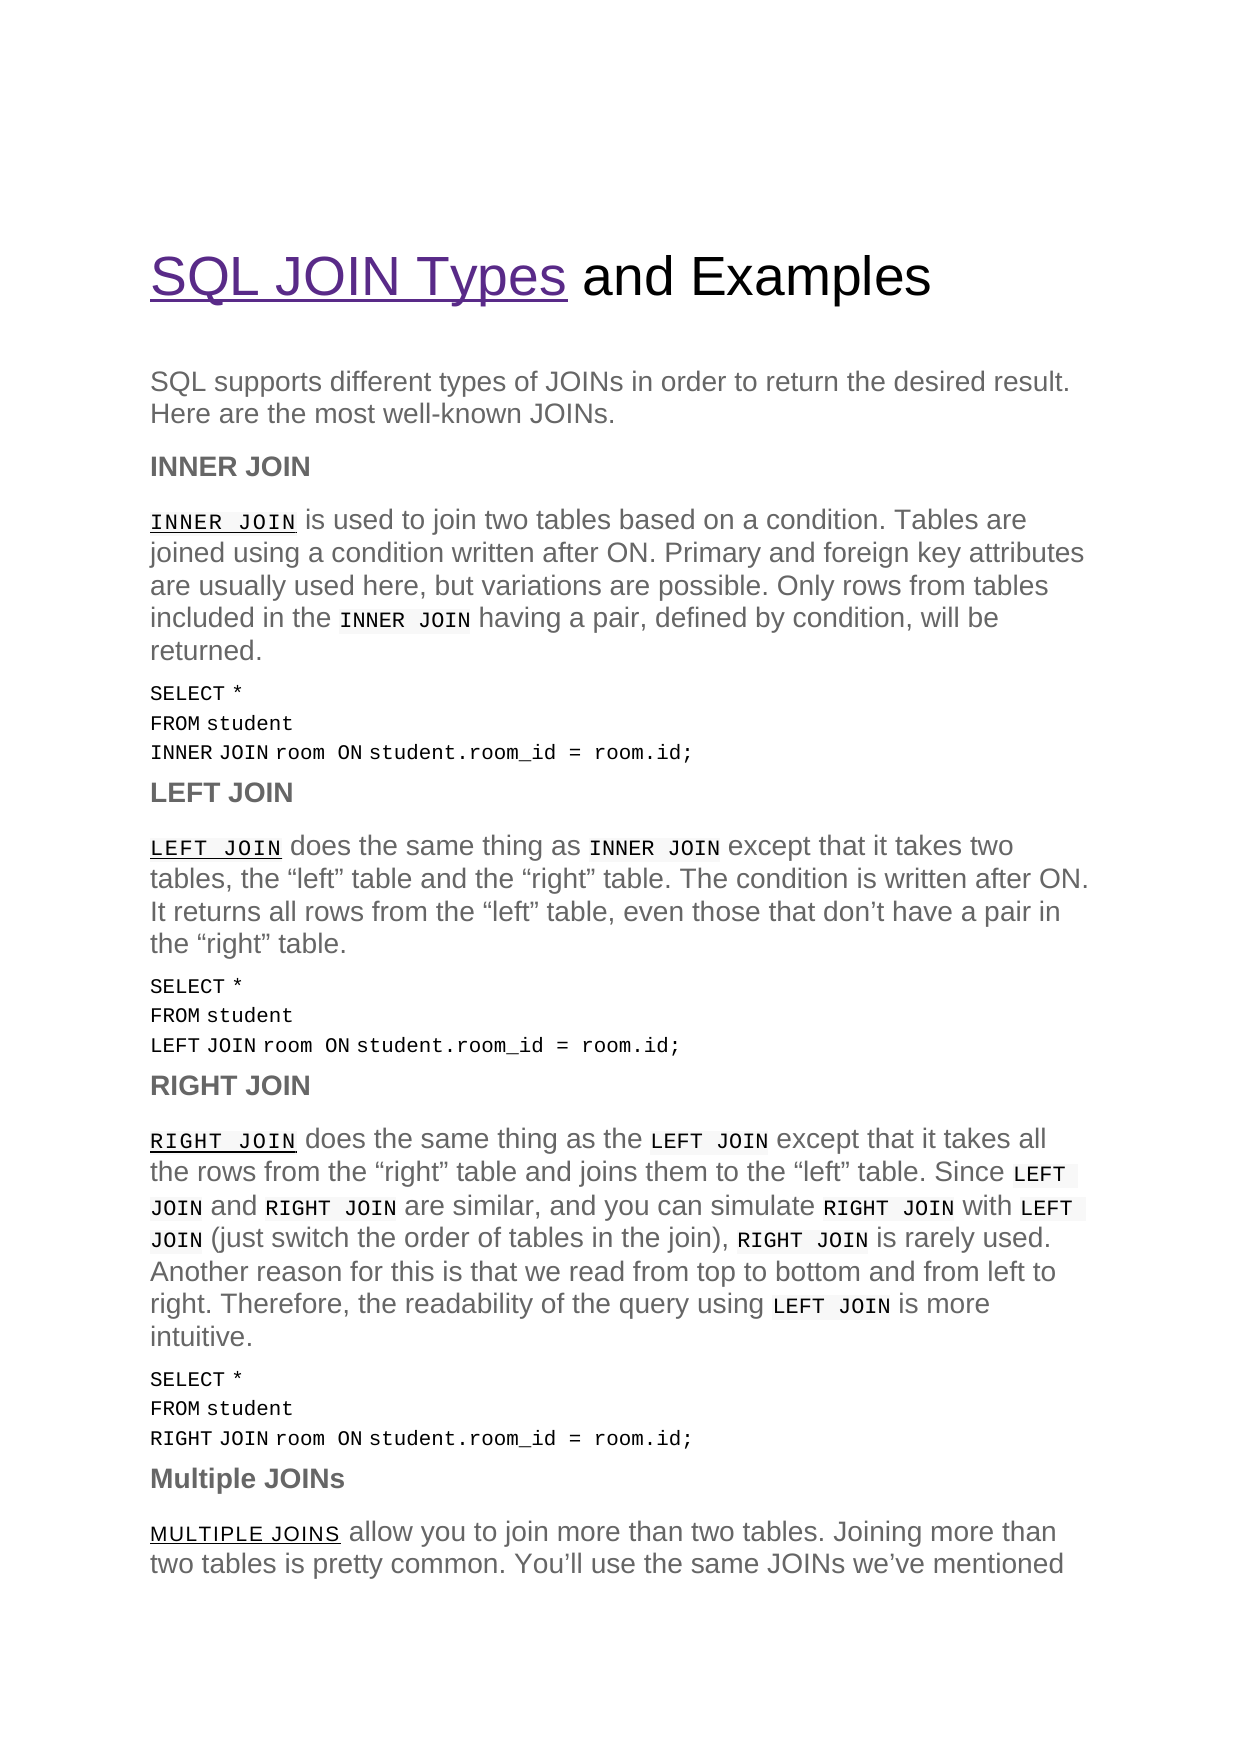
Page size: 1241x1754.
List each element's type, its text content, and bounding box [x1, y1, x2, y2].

text RIGHT JOIN does the same thing as the LEFT JOIN except that it takes all the rows from the “right” table and joins them to the “left” table. Since LEFT JOIN and RIGHT JOIN are similar, and you can simulate RIGHT JOIN with LEFT JOIN (just switch the order of tables in the join), RIGHT JOIN is rarely used. Another reason for this is that we read from top to bottom and from left to right. Therefore, the readability of the query using LEFT JOIN is more intuitive. [150, 1122, 1090, 1352]
table_header SELECT * FROM student LEFT JOIN room ON student.room_id = room.id; [150, 970, 1194, 1059]
text LEFT JOIN does the same thing as INNER JOIN except that it takes two tables, the “left” table and the “right” table. The condition is written after ON. It returns all rows from the “left” table, even those that don’t have a pair in the “right” table. [150, 829, 1090, 959]
subtitle INNER JOIN [150, 450, 1090, 482]
text MULTIPLE JOINS allow you to join more than two tables. Joining more than two tables is pretty common. You’ll use the same JOINs we’ve mentioned [150, 1515, 1090, 1580]
table_header SELECT * FROM student INNER JOIN room ON student.room_id = room.id; [150, 677, 1194, 766]
subtitle LEFT JOIN [150, 776, 1090, 808]
text INNER JOIN is used to join two tables based on a condition. Tables are joined using a condition written after ON. Primary and foreign key attributes are usually used here, but variations are possible. Only rows from tables included in the INNER JOIN having a pair, defined by condition, will be returned. [150, 503, 1090, 667]
subtitle SQL JOIN Types and Examples [150, 244, 1090, 307]
subtitle RIGHT JOIN [150, 1069, 1090, 1102]
subtitle Multiple JOINs [150, 1462, 1090, 1494]
text SQL supports different types of JOINs in order to return the desired result. Here are the most well-known JOINs. [150, 364, 1090, 429]
table_header SELECT * FROM student RIGHT JOIN room ON student.room_id = room.id; [150, 1363, 1194, 1451]
